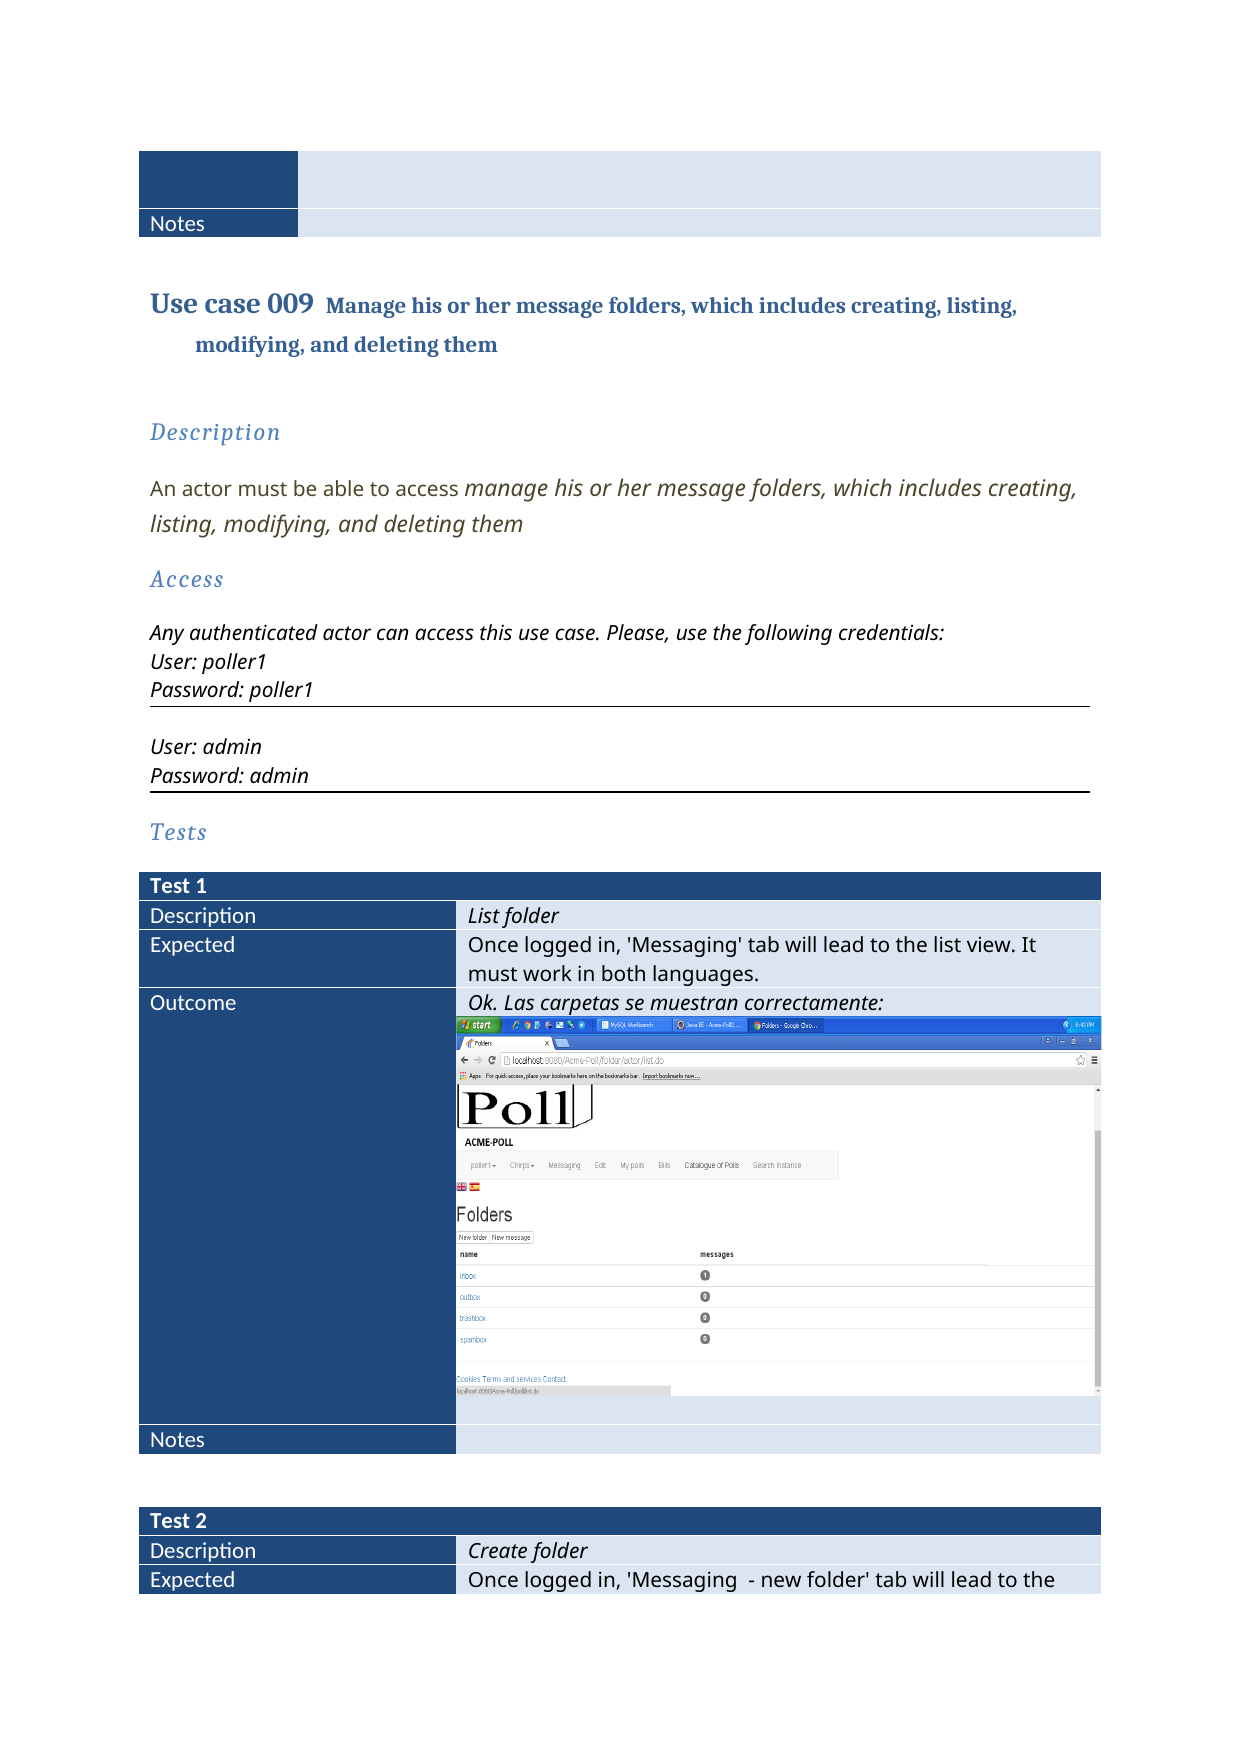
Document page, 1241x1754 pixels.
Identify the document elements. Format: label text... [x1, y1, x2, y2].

table_cell Notes [139, 209, 298, 237]
table_cell Once logged in, 'Messaging' tab will lead to the list view. It must work in both languages. [456, 930, 1101, 987]
text Any authenticated actor can access this use case. Please, use the following credentials: [150, 618, 1090, 647]
table_cell Expected [139, 1565, 456, 1594]
table_cell Once logged in, 'Messaging - new folder' tab will lead to the [456, 1565, 1101, 1594]
table_header Test 2 [139, 1507, 1101, 1535]
table_cell Description [139, 1536, 456, 1564]
text User: admin [150, 732, 1090, 761]
picture [456, 1016, 1102, 1396]
table_cell Create folder [456, 1536, 1101, 1564]
subtitle Description [150, 418, 1090, 447]
table_cell [456, 1425, 1101, 1454]
text Password: admin [150, 761, 1090, 791]
table_cell [298, 209, 1101, 237]
text User: poller1 [150, 647, 1090, 675]
table_header Test 1 [139, 872, 1101, 900]
table_cell Ok. Las carpetas se muestran correctamente: [456, 988, 1101, 1016]
table_cell Expected [139, 930, 456, 987]
table_cell [456, 1396, 1101, 1424]
subtitle Access [150, 564, 1090, 593]
table_cell [298, 151, 1101, 208]
text An actor must be able to access manage his or her message folders, which includes creating, listing, modifying, and deleting them [150, 472, 1090, 539]
subtitle Tests [150, 818, 1090, 847]
table_cell Description [139, 901, 456, 929]
table_cell List folder [456, 901, 1101, 929]
table_cell Notes [139, 1425, 456, 1454]
subtitle Use case 009 Manage his or her message folders, which includes creating, listing, modifying, and deleting them [150, 287, 1090, 359]
text Password: poller1 [150, 675, 1090, 706]
table_cell [139, 151, 298, 208]
table_cell Outcome [139, 988, 456, 1424]
